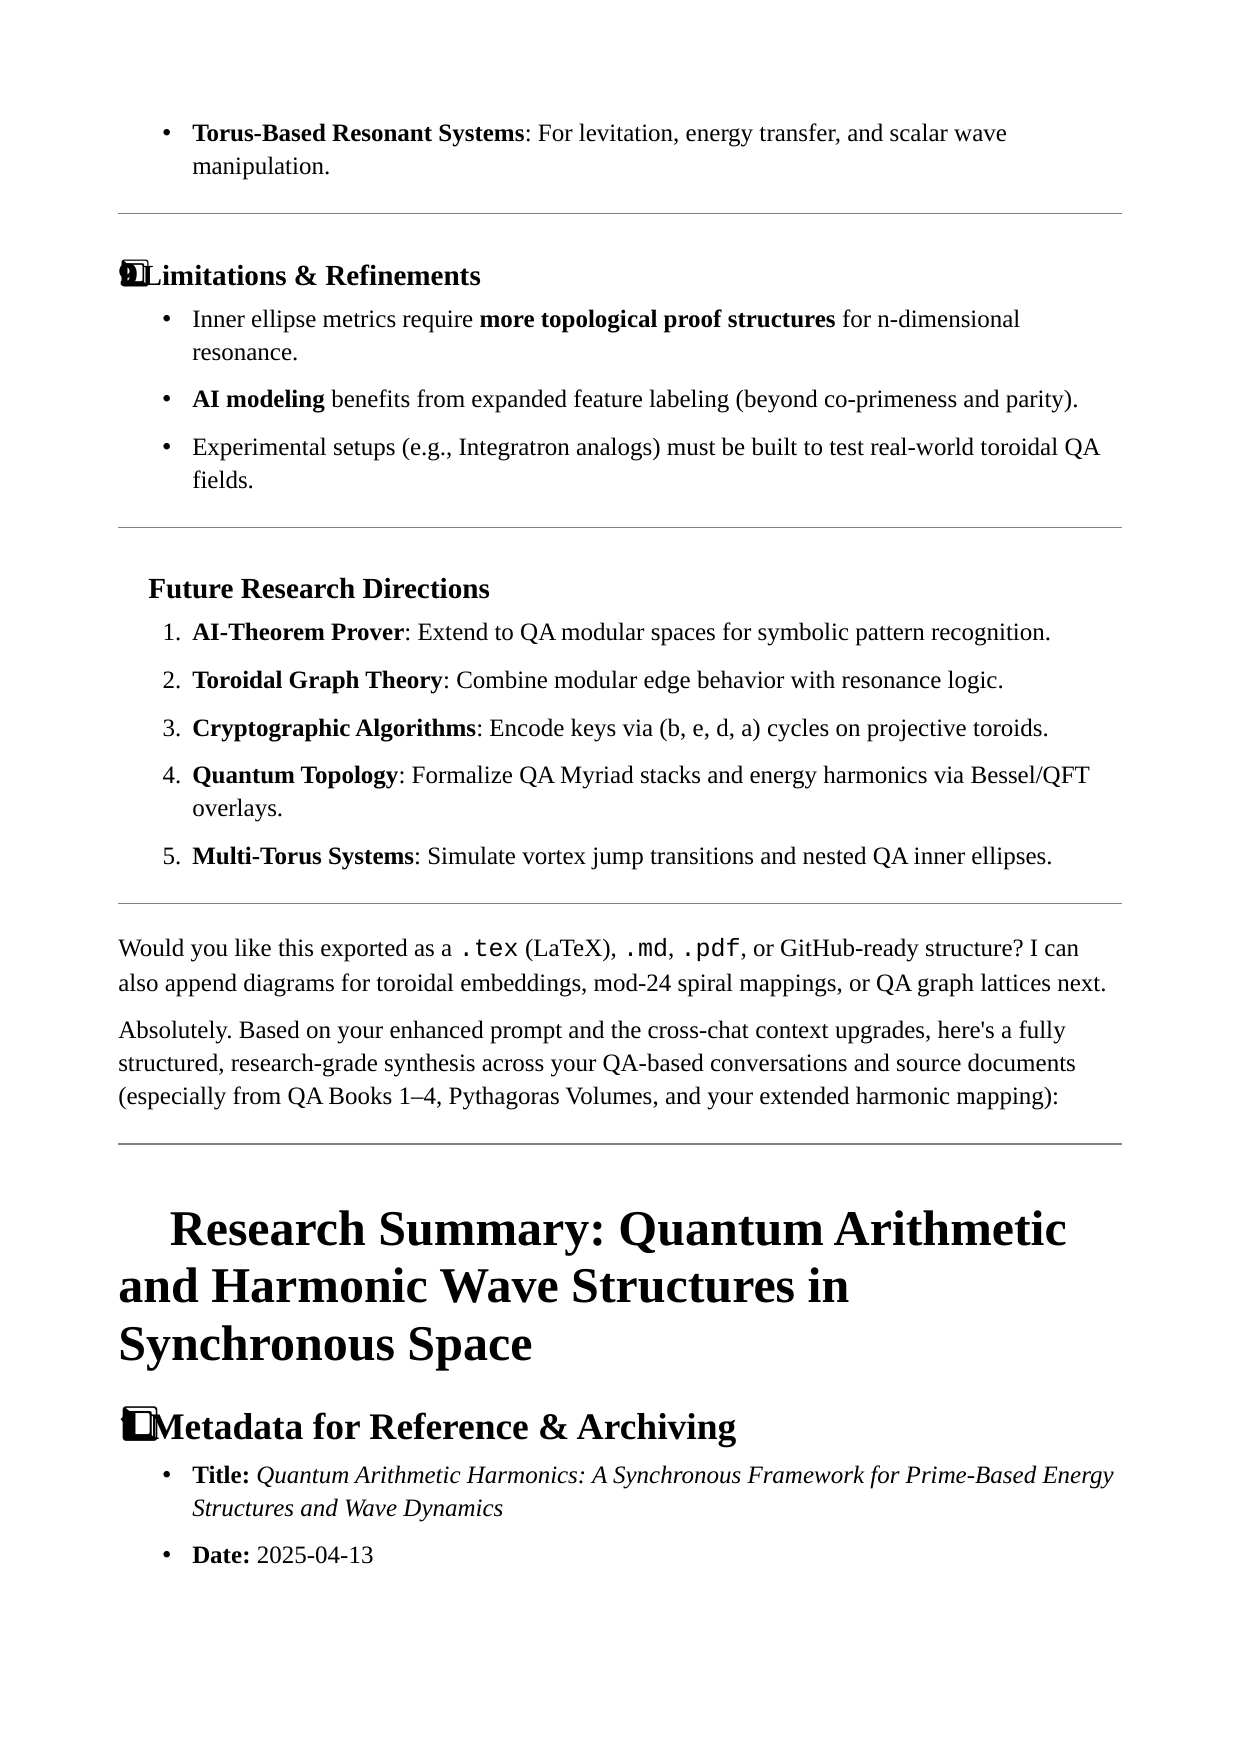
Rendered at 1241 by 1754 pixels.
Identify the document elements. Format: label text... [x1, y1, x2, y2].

list Multi-Torus Systems: Simulate vortex jump transitions and nested QA inner ellipses. [162, 841, 1122, 869]
subtitle 🔟 Future Research Directions [118, 571, 1122, 605]
list Experimental setups (e.g., Integratron analogs) must be built to test real-world toroidal QA fields. [162, 432, 1122, 494]
list Date: 2025-04-13 [162, 1540, 1122, 1569]
list Toroidal Graph Theory: Combine modular edge behavior with resonance logic. [162, 665, 1122, 694]
subtitle 9️⃣ Limitations & Refinements [118, 258, 1122, 291]
subtitle 📘 Research Summary: Quantum Arithmetic and Harmonic Wave Structures in Synchronous Space [118, 1198, 1122, 1371]
subtitle 1️⃣ Metadata for Reference & Archiving [118, 1404, 1122, 1447]
list Cryptographic Algorithms: Encode keys via (b, e, d, a) cycles on projective toroids. [162, 713, 1122, 741]
text Would you like this exported as a .tex (LaTeX), .md, .pdf, or GitHub-ready structure? I can also append diagrams for toroidal embeddings, mod-24 spiral mappings, or QA graph lattices next. [118, 933, 1122, 997]
list Title: Quantum Arithmetic Harmonics: A Synchronous Framework for Prime-Based Energy Structures and Wave Dynamics [162, 1460, 1122, 1522]
list AI-Theorem Prover: Extend to QA modular spaces for symbolic pattern recognition. [162, 617, 1122, 646]
list Quantum Topology: Formalize QA Myriad stacks and energy harmonics via Bessel/QFT overlays. [162, 760, 1122, 822]
list Inner ellipse metrics require more topological proof structures for n-dimensional resonance. [162, 304, 1122, 365]
list AI modeling benefits from expanded feature labeling (beyond co-primeness and parity). [162, 384, 1122, 413]
text Absolutely. Based on your enhanced prompt and the cross-chat context upgrades, here's a fully structured, research-grade synthesis across your QA-based conversations and source documents (especially from QA Books 1–4, Pythagoras Volumes, and your extended harmonic mapping): [118, 1015, 1122, 1110]
list Torus-Based Resonant Systems: For levitation, energy transfer, and scalar wave manipulation. [162, 118, 1122, 180]
